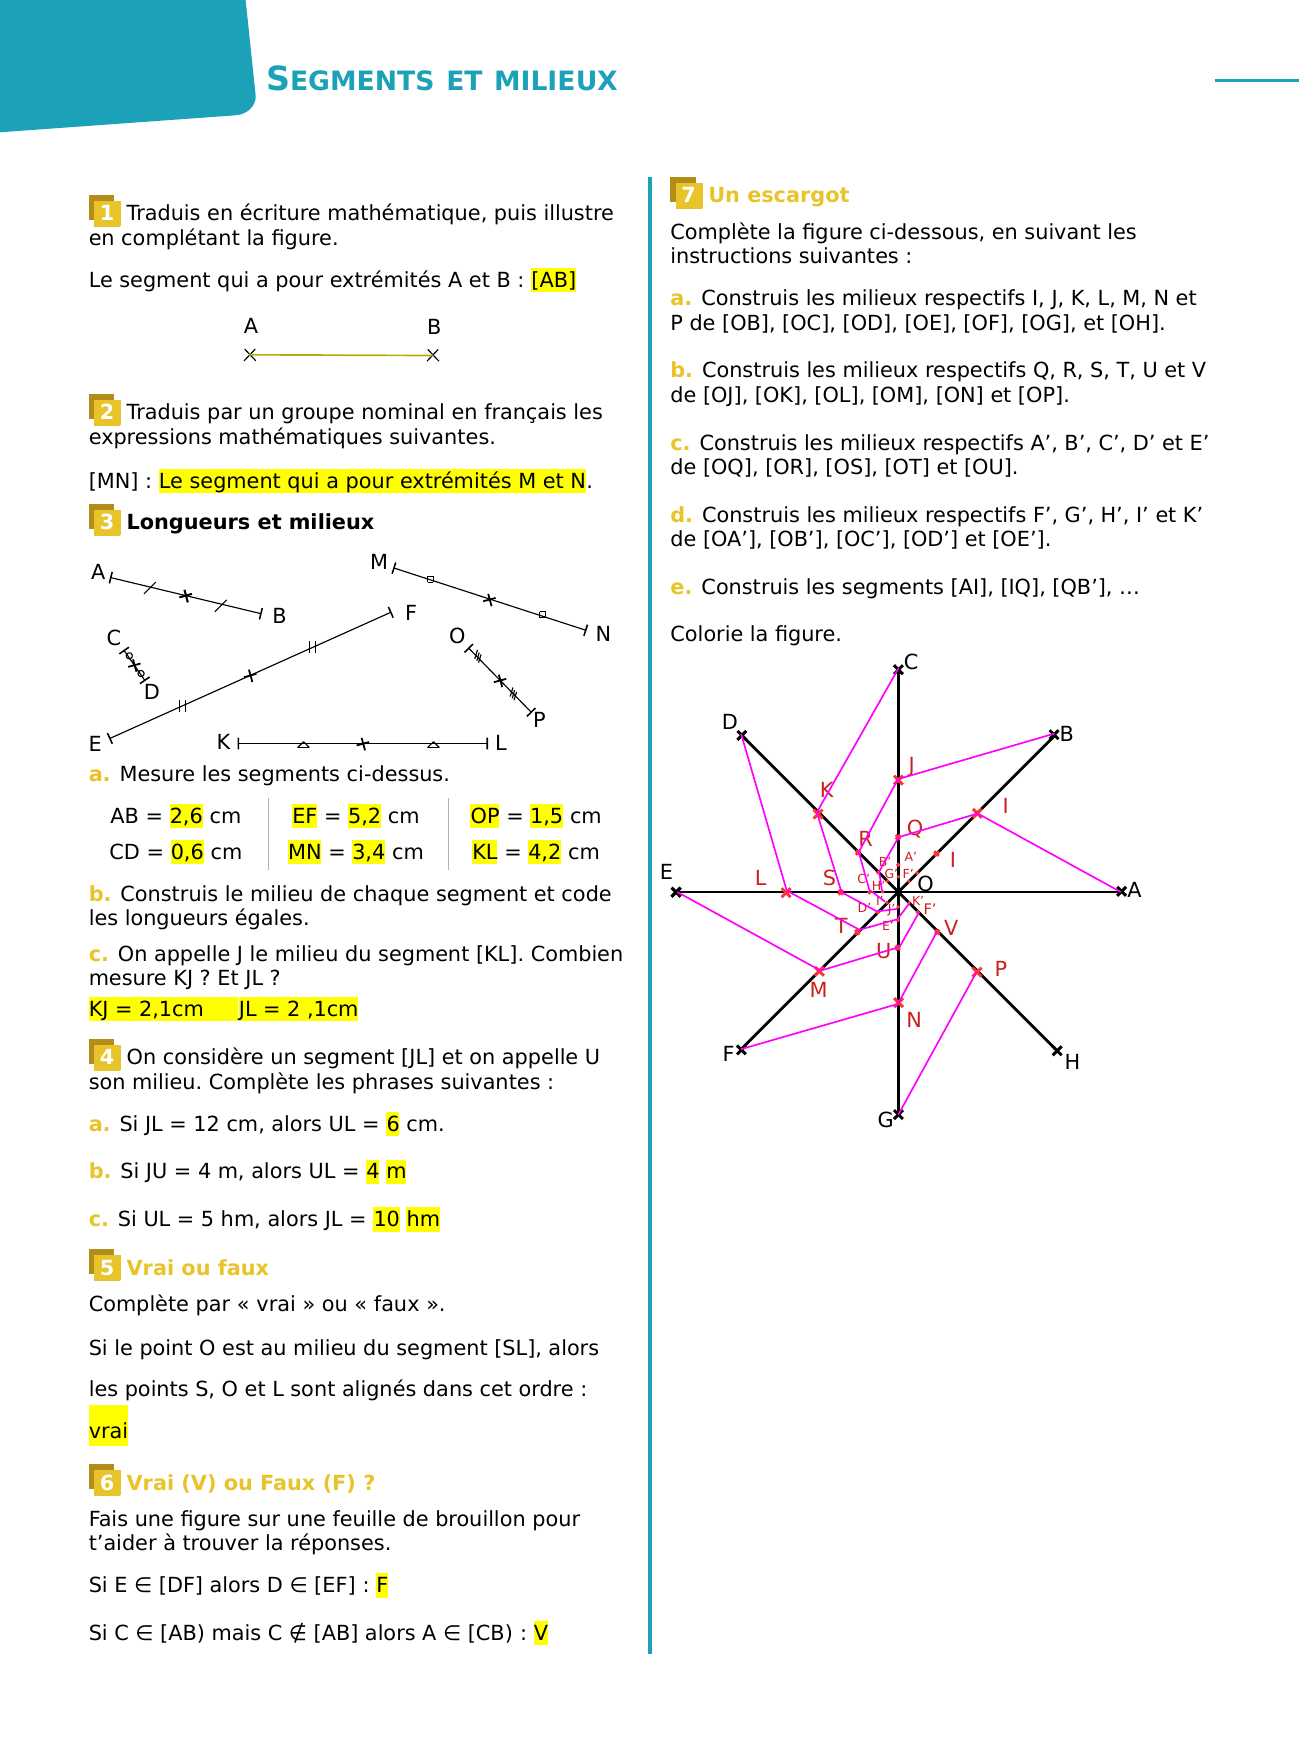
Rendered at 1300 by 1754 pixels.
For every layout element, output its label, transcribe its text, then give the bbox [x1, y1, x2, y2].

subtitle Complète par « vrai » ou « faux ». [88, 1292, 623, 1316]
list Si C ∈ [AB) mais C ∉ [AB] alors A ∈ [CB) : V [88, 1621, 534, 1645]
list Si JU = 4 m, alors UL = 4 m [88, 1159, 629, 1184]
subtitle KJ = 2,1cm JL = 2 ,1cm [358, 997, 623, 1021]
list Si JL = 12 cm, alors UL = 6 cm. [399, 1112, 629, 1136]
list Si UL = 5 hm, alors JL = 10 hm [88, 1207, 373, 1232]
table_header EF = 5,2 cm MN = 3,4 cm [269, 798, 448, 870]
list Si JL = 12 cm, alors UL = 6 cm. [88, 1112, 386, 1136]
subtitle Traduis par un groupe nominal en français les expressions mathématiques suivantes. [88, 394, 629, 449]
subtitle Fais une figure sur une feuille de brouillon pour t’aider à trouver la réponses. [88, 1507, 623, 1556]
list Si C ∈ [AB) mais C ∉ [AB] alors A ∈ [CB) : V [548, 1621, 629, 1645]
subtitle Complète la figure ci-dessous, en suivant les instructions suivantes : [670, 220, 1205, 269]
table_header OP = 1,5 cm KL = 4,2 cm [449, 798, 629, 870]
list Colorie la figure. [670, 622, 1211, 647]
table_header AB = 2,6 cm CD = 0,6 cm [89, 798, 268, 870]
list Construis les milieux respectifs A’, B’, C’, D’ et E’ de [OQ], [OR], [OS], [OT] et [OU]. [670, 431, 1211, 479]
subtitle On considère un segment [JL] et on appelle U son milieu. Complète les phrases suivantes : [88, 1039, 629, 1094]
list Construis les milieux respectifs I, J, K, L, M, N et P de [OB], [OC], [OD], [OE], [OF], [OG], et [OH]. [670, 286, 1211, 335]
list Construis le milieu de chaque segment et code les longueurs égales. [88, 882, 629, 930]
list Si E ∈ [DF] alors D ∈ [EF] : F [88, 1573, 629, 1598]
list Construis les milieux respectifs Q, R, S, T, U et V de [OJ], [OK], [OL], [OM], [ON] et [OP]. [670, 358, 1211, 407]
subtitle Vrai (V) ou Faux (F) ? [114, 1464, 629, 1495]
list Construis les milieux respectifs F’, G’, H’, I’ et K’ de [OA’], [OB’], [OC’], [OD’] et [OE’]. [670, 503, 1211, 551]
subtitle Vrai ou faux [114, 1249, 629, 1280]
subtitle Un escargot [696, 177, 1211, 208]
list Si UL = 5 hm, alors JL = 10 hm [440, 1207, 629, 1232]
list Longueurs et milieux [88, 497, 629, 538]
text [MN] : Le segment qui a pour extrémités M et N. [88, 455, 629, 497]
list On appelle J le milieu du segment [KL]. Combien mesure KJ ? Et JL ? [88, 942, 629, 991]
list Construis les segments [AI], [IQ], [QB’], … [670, 575, 1211, 599]
list Le segment qui a pour extrémités A et B : [AB] [88, 268, 531, 292]
list Le segment qui a pour extrémités A et B : [AB] [576, 268, 629, 292]
list Mesure les segments ci‑dessus. [88, 550, 629, 786]
list Si le point O est au milieu du segment [SL], alors les points S, O et L sont alignés dans cet ordre : vrai [88, 1322, 629, 1446]
subtitle Traduis en écriture mathématique, puis illustre en complétant la figure. [88, 195, 629, 250]
